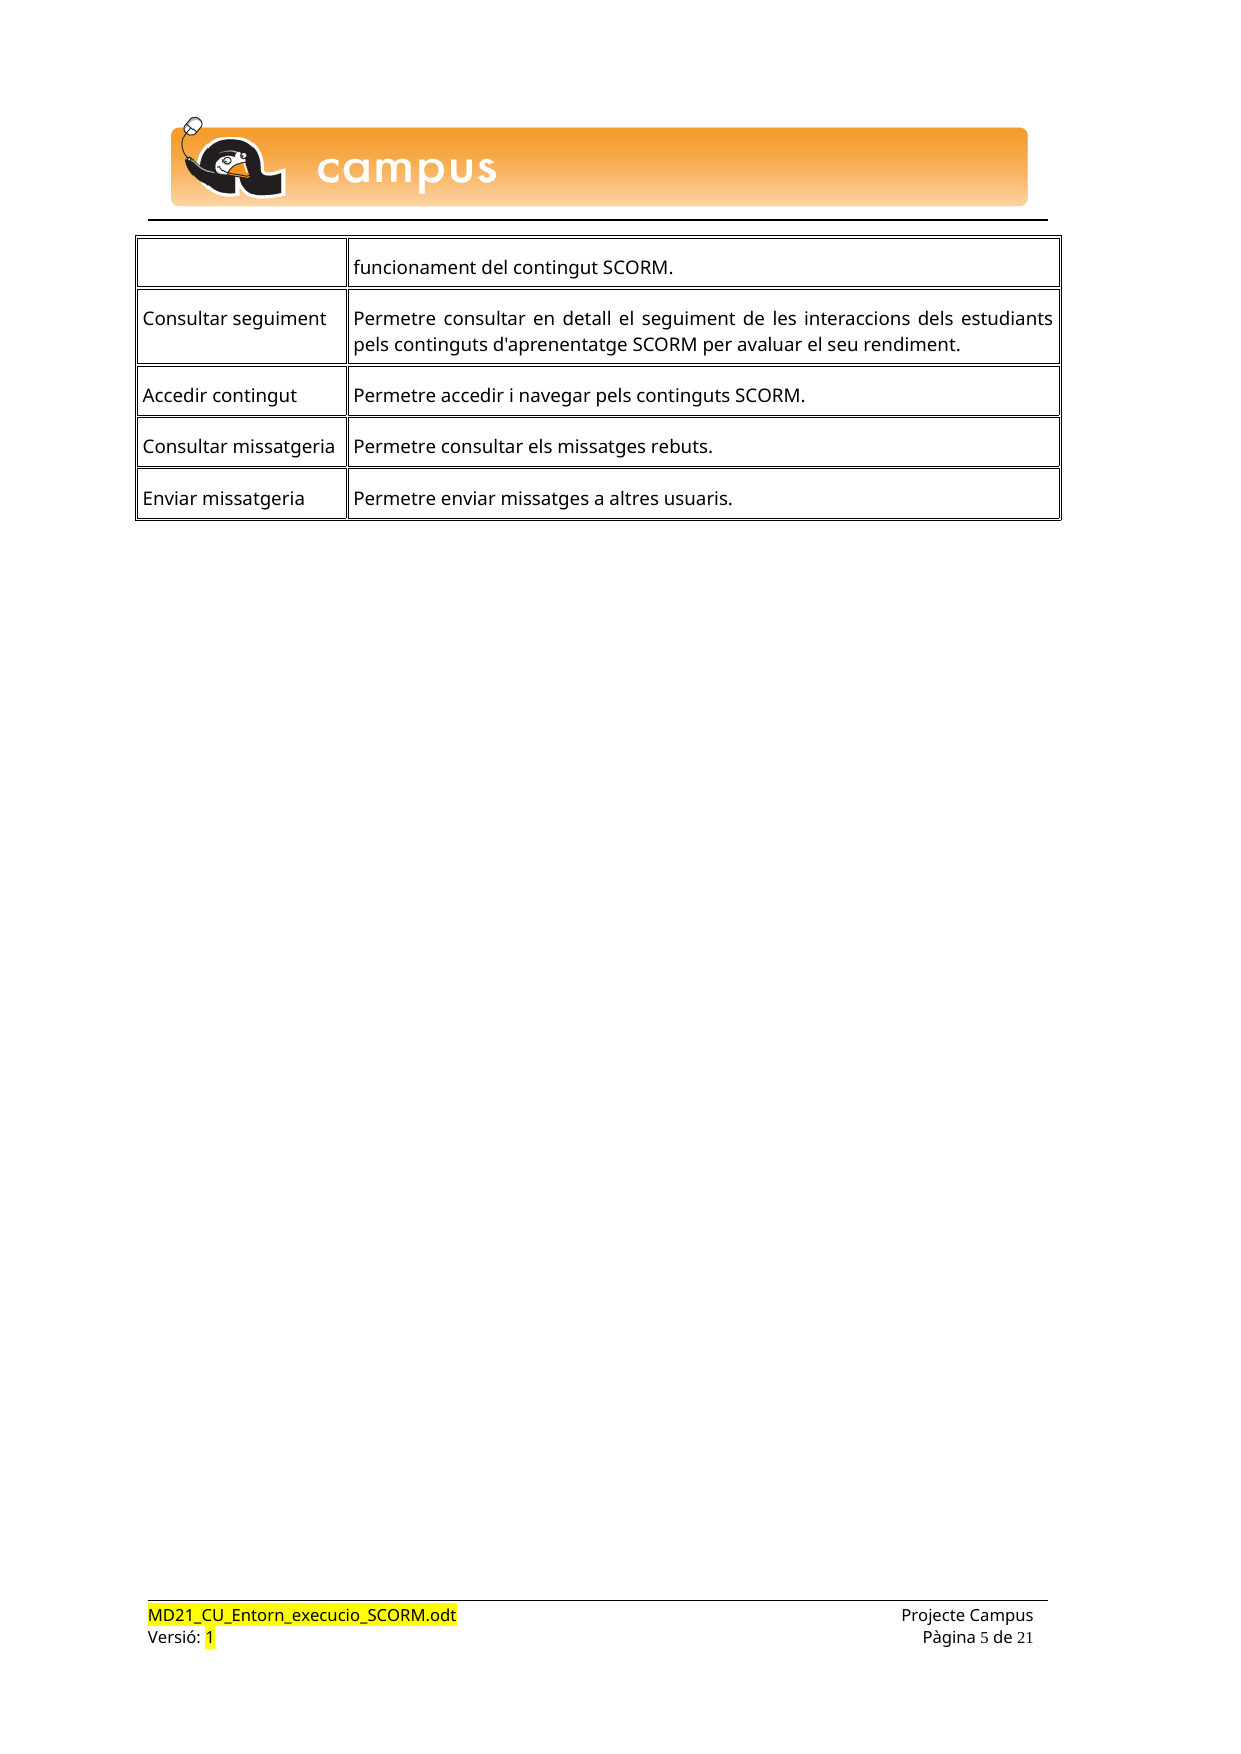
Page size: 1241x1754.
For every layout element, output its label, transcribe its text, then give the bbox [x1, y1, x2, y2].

table_cell Permetre accedir i navegar pels continguts SCORM. [349, 367, 1059, 415]
table_cell Enviar missatgeria [138, 469, 346, 517]
table_cell Consultar seguiment [138, 290, 346, 363]
table_cell funcionament del contingut SCORM. [349, 239, 1059, 286]
table_cell Consultar missatgeria [138, 418, 346, 466]
table_cell Permetre consultar els missatges rebuts. [349, 418, 1059, 466]
table_cell Permetre consultar en detall el seguiment de les interaccions dels estudiants pels continguts d'aprenentatge SCORM per avaluar el seu rendiment. [349, 290, 1059, 363]
picture [164, 114, 1033, 209]
table_cell Permetre enviar missatges a altres usuaris. [349, 469, 1059, 517]
table_cell [138, 239, 346, 286]
table_cell Accedir contingut [138, 367, 346, 415]
